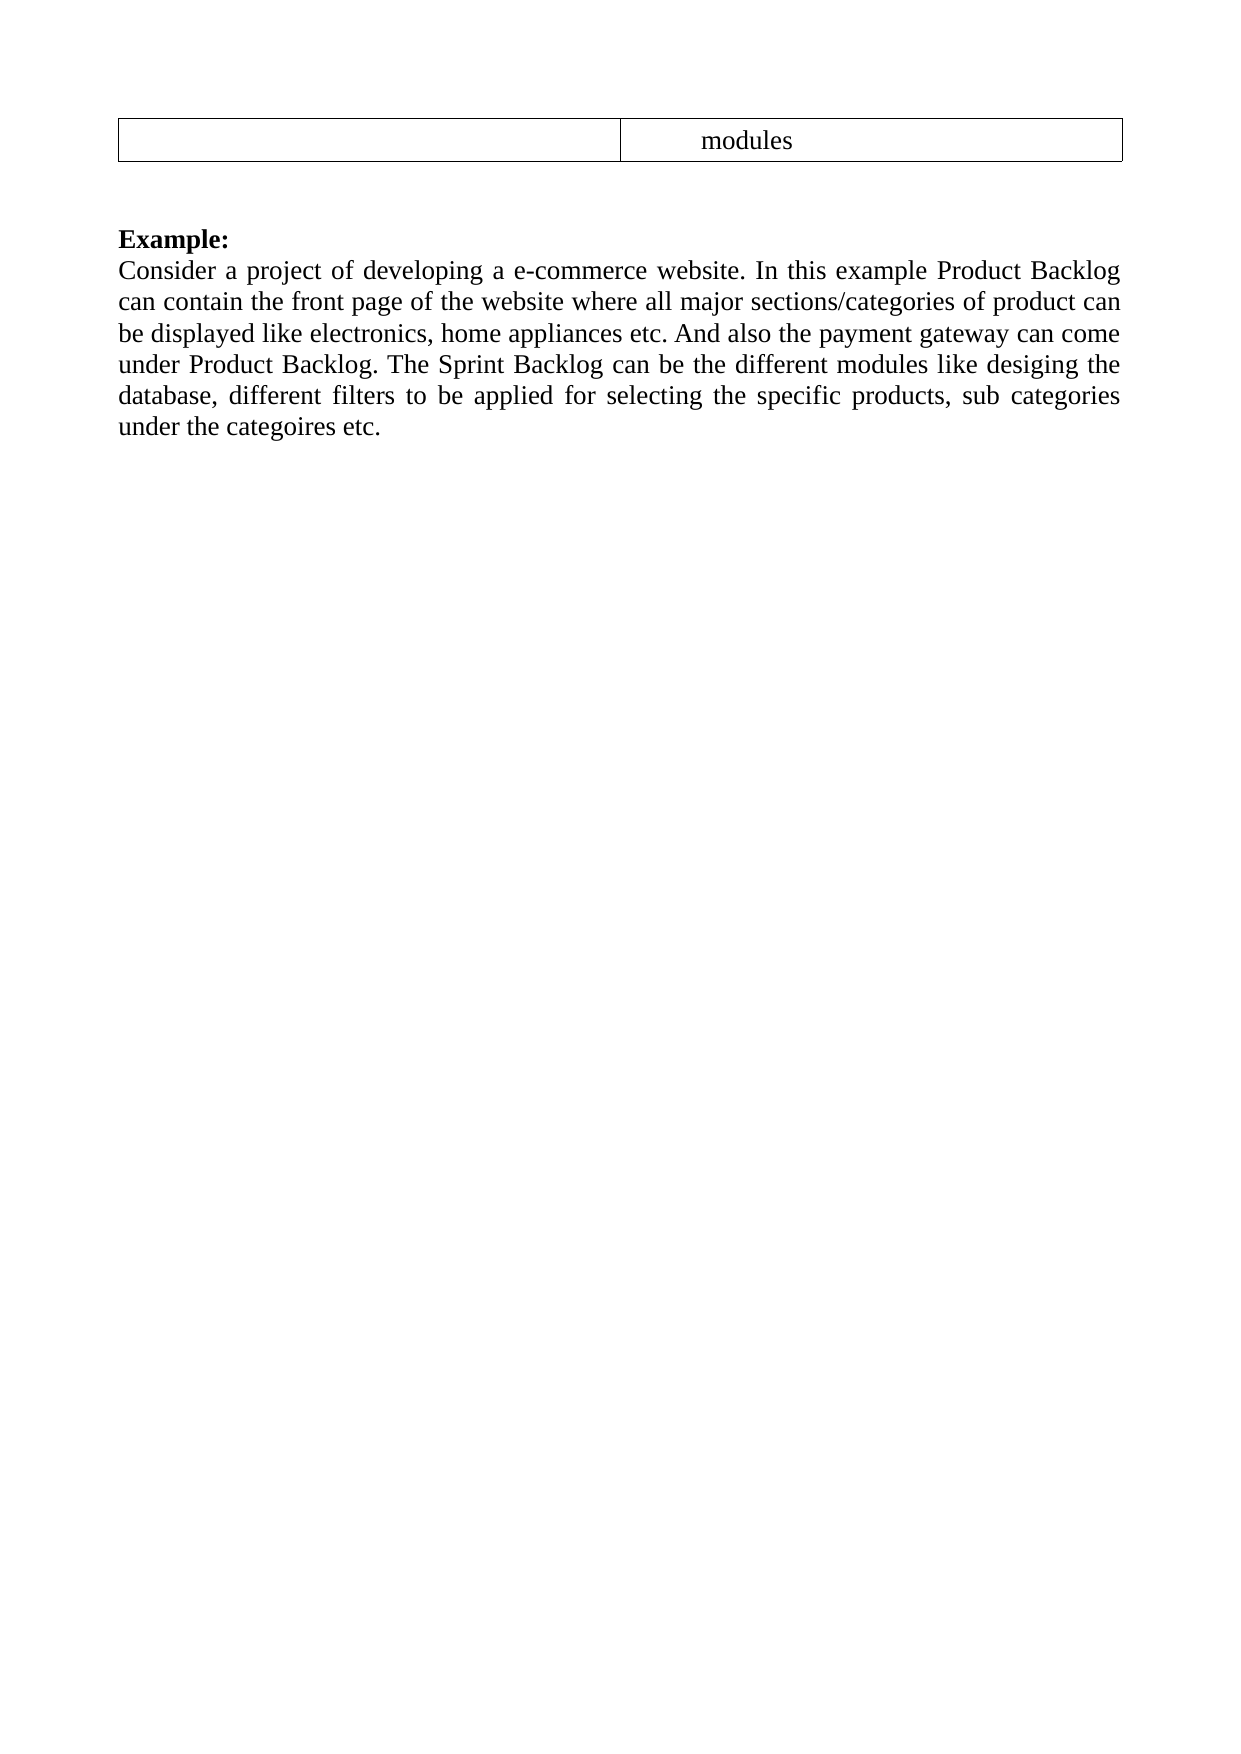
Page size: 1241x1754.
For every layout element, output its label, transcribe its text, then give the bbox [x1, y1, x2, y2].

text Example: [118, 223, 1122, 254]
table_cell [119, 119, 620, 161]
text Consider a project of developing a e-commerce website. In this example Product Backlog can contain the front page of the website where all major sections/categories of product can be displayed like electronics, home appliances etc. And also the payment gateway can come under Product Backlog. The Sprint Backlog can be the different modules like desiging the database, different filters to be applied for selecting the specific products, sub categories under the categoires etc. [118, 254, 1122, 441]
table_cell modules [621, 119, 1122, 161]
